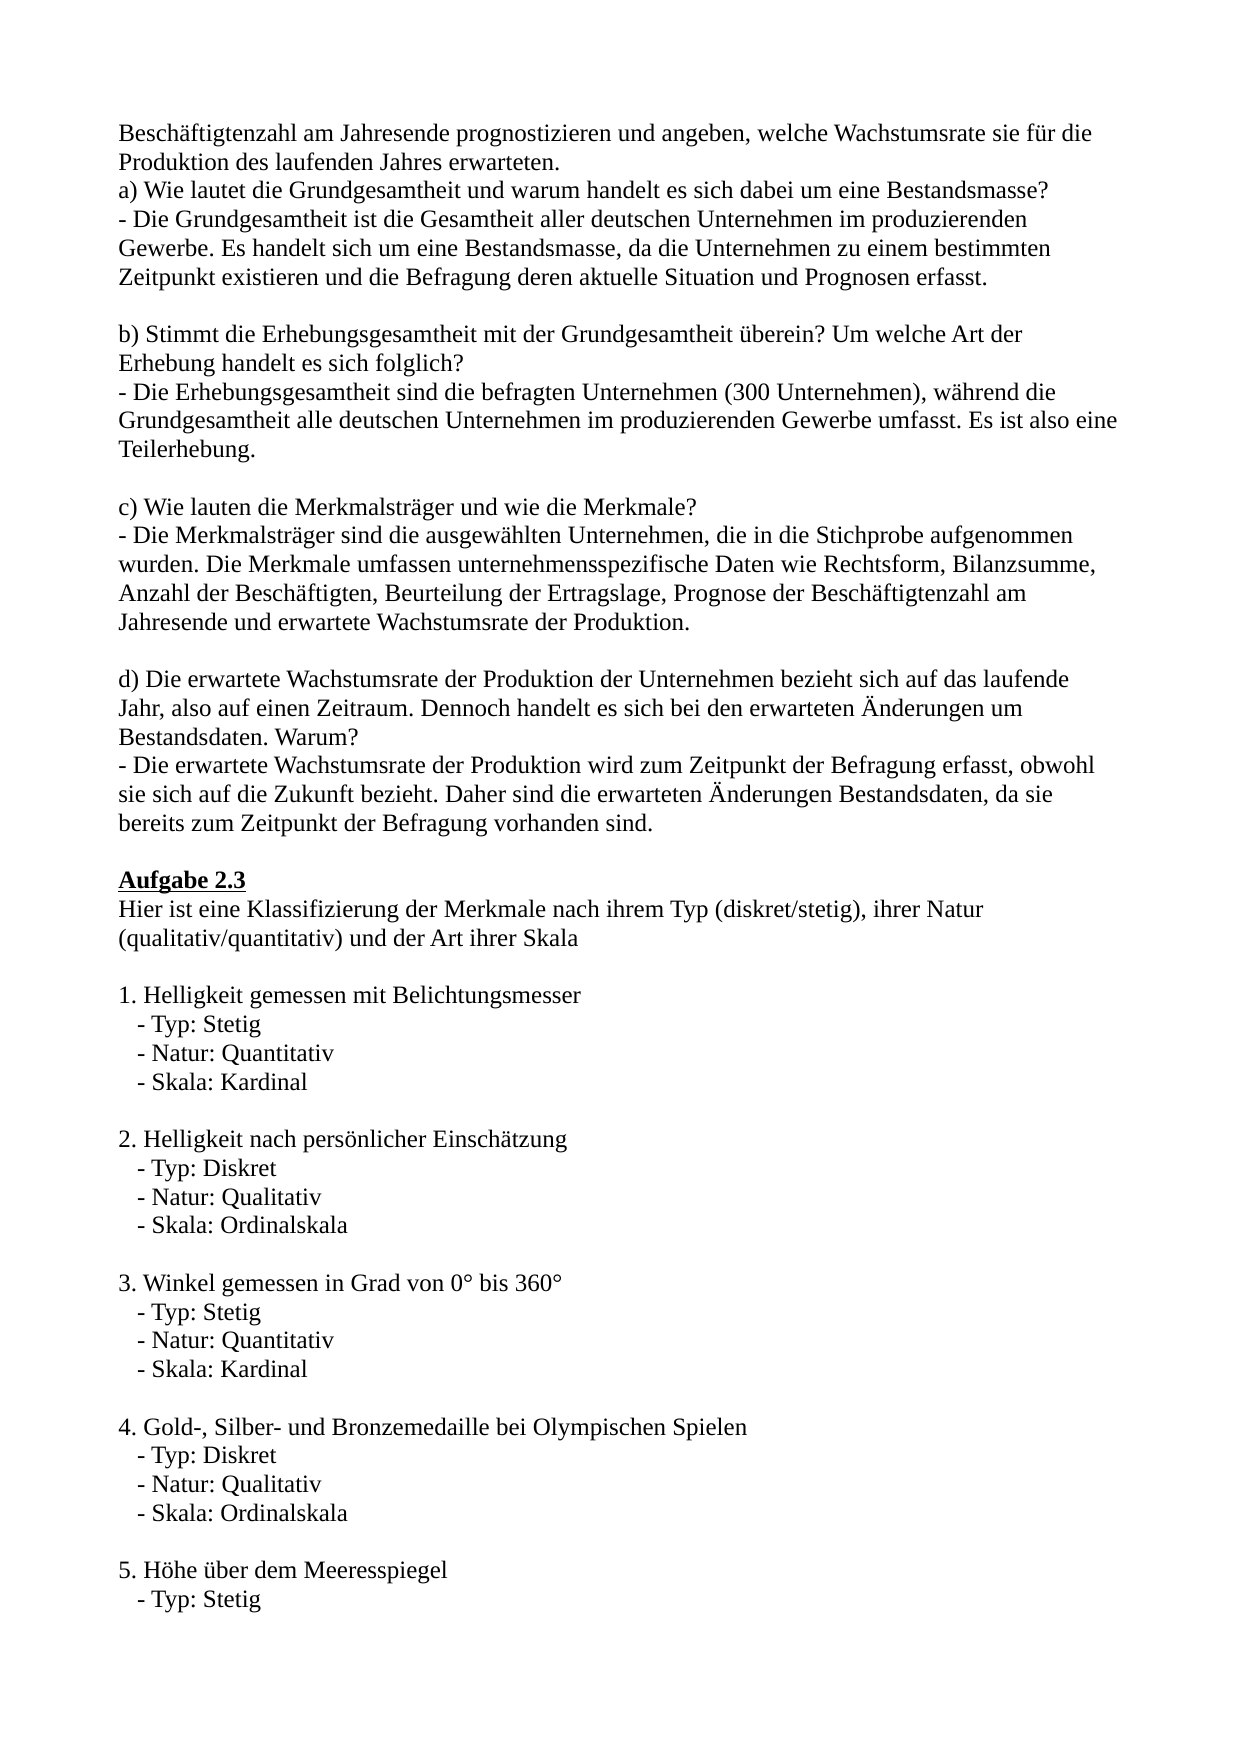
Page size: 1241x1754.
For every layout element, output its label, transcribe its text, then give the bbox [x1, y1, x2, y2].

text Aufgabe 2.3 [118, 866, 1122, 894]
text - Natur: Quantitativ [118, 1038, 1122, 1067]
text - Die Merkmalsträger sind die ausgewählten Unternehmen, die in die Stichprobe aufgenommen wurden. Die Merkmale umfassen unternehmensspezifische Daten wie Rechtsform, Bilanzsumme, Anzahl der Beschäftigten, Beurteilung der Ertragslage, Prognose der Beschäftigtenzahl am Jahresende und erwartete Wachstumsrate der Produktion. [118, 521, 1122, 636]
text 2. Helligkeit nach persönlicher Einschätzung [118, 1124, 1122, 1153]
text Hier ist eine Klassifizierung der Merkmale nach ihrem Typ (diskret/stetig), ihrer Natur (qualitativ/quantitativ) und der Art ihrer Skala [118, 894, 1122, 952]
text 1. Helligkeit gemessen mit Belichtungsmesser [118, 981, 1122, 1009]
text - Typ: Stetig [118, 1009, 1122, 1038]
text - Typ: Diskret [118, 1441, 1122, 1469]
text - Natur: Qualitativ [118, 1182, 1122, 1211]
text - Die Grundgesamtheit ist die Gesamtheit aller deutschen Unternehmen im produzierenden Gewerbe. Es handelt sich um eine Bestandsmasse, da die Unternehmen zu einem bestimmten Zeitpunkt existieren und die Befragung deren aktuelle Situation und Prognosen erfasst. [118, 204, 1122, 291]
text - Typ: Stetig [118, 1297, 1122, 1326]
text - Natur: Quantitativ [118, 1326, 1122, 1354]
text - Skala: Ordinalskala [118, 1498, 1122, 1527]
text - Die Erhebungsgesamtheit sind die befragten Unternehmen (300 Unternehmen), während die Grundgesamtheit alle deutschen Unternehmen im produzierenden Gewerbe umfasst. Es ist also eine Teilerhebung. [118, 377, 1122, 463]
text Beschäftigtenzahl am Jahresende prognostizieren und angeben, welche Wachstumsrate sie für die Produktion des laufenden Jahres erwarteten. [118, 118, 1122, 176]
text - Natur: Qualitativ [118, 1469, 1122, 1498]
text - Skala: Ordinalskala [118, 1211, 1122, 1239]
text c) Wie lauten die Merkmalsträger und wie die Merkmale? [118, 492, 1122, 521]
text d) Die erwartete Wachstumsrate der Produktion der Unternehmen bezieht sich auf das laufende Jahr, also auf einen Zeitraum. Dennoch handelt es sich bei den erwarteten Änderungen um Bestandsdaten. Warum? - Die erwartete Wachstumsrate der Produktion wird zum Zeitpunkt der Befragung erfasst, obwohl sie sich auf die Zukunft bezieht. Daher sind die erwarteten Änderungen Bestandsdaten, da sie bereits zum Zeitpunkt der Befragung vorhanden sind. [118, 664, 1122, 837]
text a) Wie lautet die Grundgesamtheit und warum handelt es sich dabei um eine Bestandsmasse? [118, 176, 1122, 204]
text - Skala: Kardinal [118, 1067, 1122, 1096]
text - Skala: Kardinal [118, 1354, 1122, 1383]
text 4. Gold-, Silber- und Bronzemedaille bei Olympischen Spielen [118, 1412, 1122, 1441]
text - Typ: Diskret [118, 1153, 1122, 1182]
text b) Stimmt die Erhebungsgesamtheit mit der Grundgesamtheit überein? Um welche Art der Erhebung handelt es sich folglich? [118, 319, 1122, 377]
text - Typ: Stetig [118, 1584, 1122, 1613]
text 5. Höhe über dem Meeresspiegel [118, 1556, 1122, 1584]
text 3. Winkel gemessen in Grad von 0° bis 360° [118, 1268, 1122, 1297]
